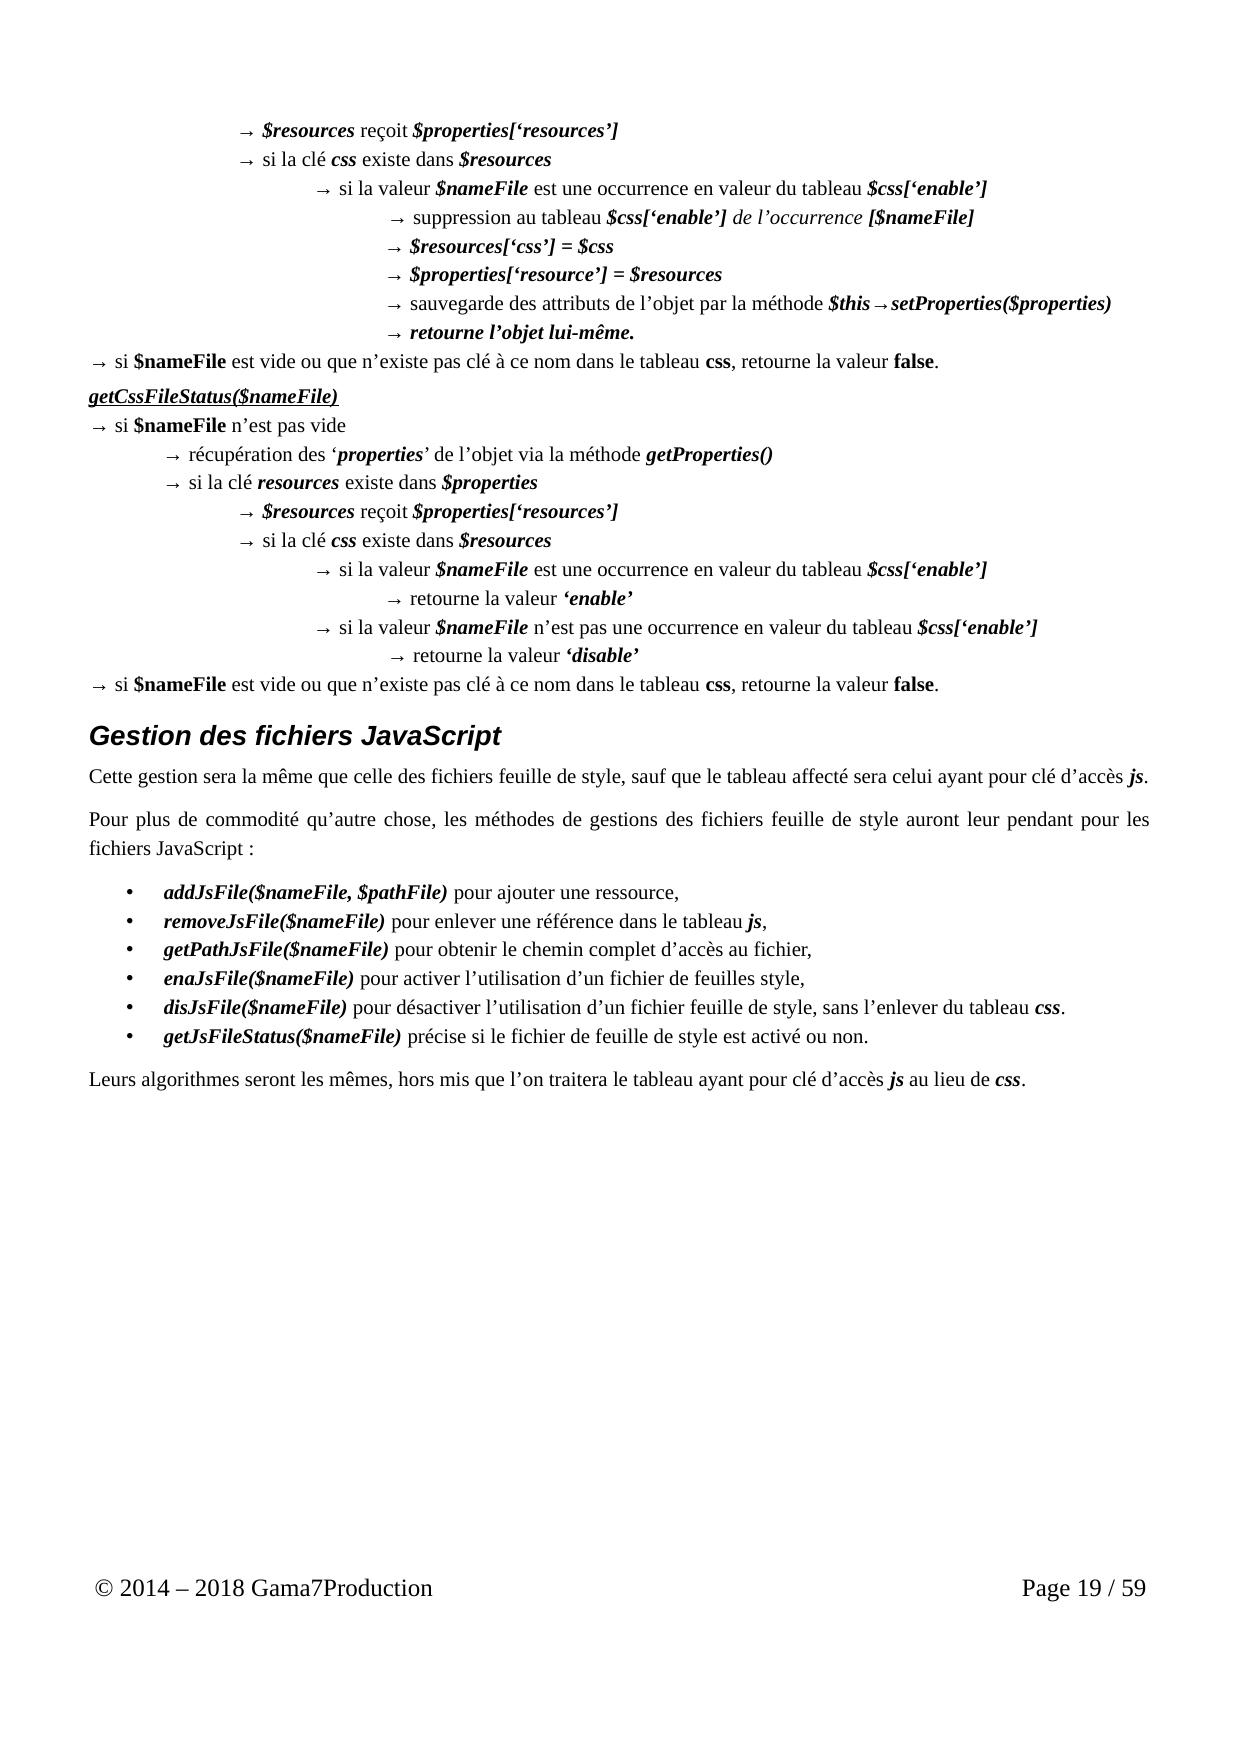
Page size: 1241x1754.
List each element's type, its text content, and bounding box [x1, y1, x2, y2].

text → si $nameFile n’est pas vide [88, 413, 1152, 437]
text getCssFileStatus($nameFile) [88, 384, 1152, 408]
text → sauvegarde des attributs de l’objet par la méthode $this→setProperties($properties) [384, 291, 1152, 315]
text → récupération des ‘properties’ de l’objet via la méthode getProperties() [88, 441, 1152, 466]
text → si la valeur $nameFile n’est pas une occurrence en valeur du tableau $css[‘enable’] [313, 614, 1152, 639]
text → si $nameFile est vide ou que n’existe pas clé à ce nom dans le tableau css, retourne la valeur false. [88, 672, 1152, 696]
subtitle Gestion des fichiers JavaScript [88, 719, 1152, 751]
text → si $nameFile est vide ou que n’existe pas clé à ce nom dans le tableau css, retourne la valeur false. [88, 349, 1152, 373]
list getPathJsFile($nameFile) pour obtenir le chemin complet d’accès au fichier, [126, 937, 1152, 961]
text → si la clé css existe dans $resources [88, 147, 1152, 171]
text → $properties[‘resource’] = $resources [88, 262, 1152, 286]
text → si la valeur $nameFile est une occurrence en valeur du tableau $css[‘enable’] [313, 557, 1152, 581]
text → si la valeur $nameFile est une occurrence en valeur du tableau $css[‘enable’] [313, 176, 1152, 200]
text → retourne la valeur ‘disable’ [313, 643, 1152, 667]
text → $resources[‘css’] = $css [88, 233, 1152, 258]
text Leurs algorithmes seront les mêmes, hors mis que l’on traitera le tableau ayant pour clé d’accès js au lieu de css. [88, 1067, 1152, 1091]
text → si la clé resources existe dans $properties [88, 470, 1152, 494]
text → retourne la valeur ‘enable’ [88, 586, 1152, 610]
text → retourne l’objet lui-même. [384, 320, 1152, 344]
list removeJsFile($nameFile) pour enlever une référence dans le tableau js, [126, 908, 1152, 933]
text Cette gestion sera la même que celle des fichiers feuille de style, sauf que le tableau affecté sera celui ayant pour clé d’accès js. [88, 764, 1152, 788]
list getJsFileStatus($nameFile) précise si le fichier de feuille de style est activé ou non. [126, 1024, 1152, 1048]
list enaJsFile($nameFile) pour activer l’utilisation d’un fichier de feuilles style, [126, 966, 1152, 990]
text → $resources reçoit $properties[‘resources’] [88, 118, 1152, 142]
text → si la clé css existe dans $resources [88, 528, 1152, 552]
text → suppression au tableau $css[‘enable’] de l’occurrence [$nameFile] [313, 205, 1152, 229]
list disJsFile($nameFile) pour désactiver l’utilisation d’un fichier feuille de style, sans l’enlever du tableau css. [126, 995, 1152, 1019]
text → $resources reçoit $properties[‘resources’] [88, 499, 1152, 523]
list addJsFile($nameFile, $pathFile) pour ajouter une ressource, [126, 880, 1152, 904]
text Pour plus de commodité qu’autre chose, les méthodes de gestions des fichiers feuille de style auront leur pendant pour les fichiers JavaScript : [88, 807, 1152, 860]
